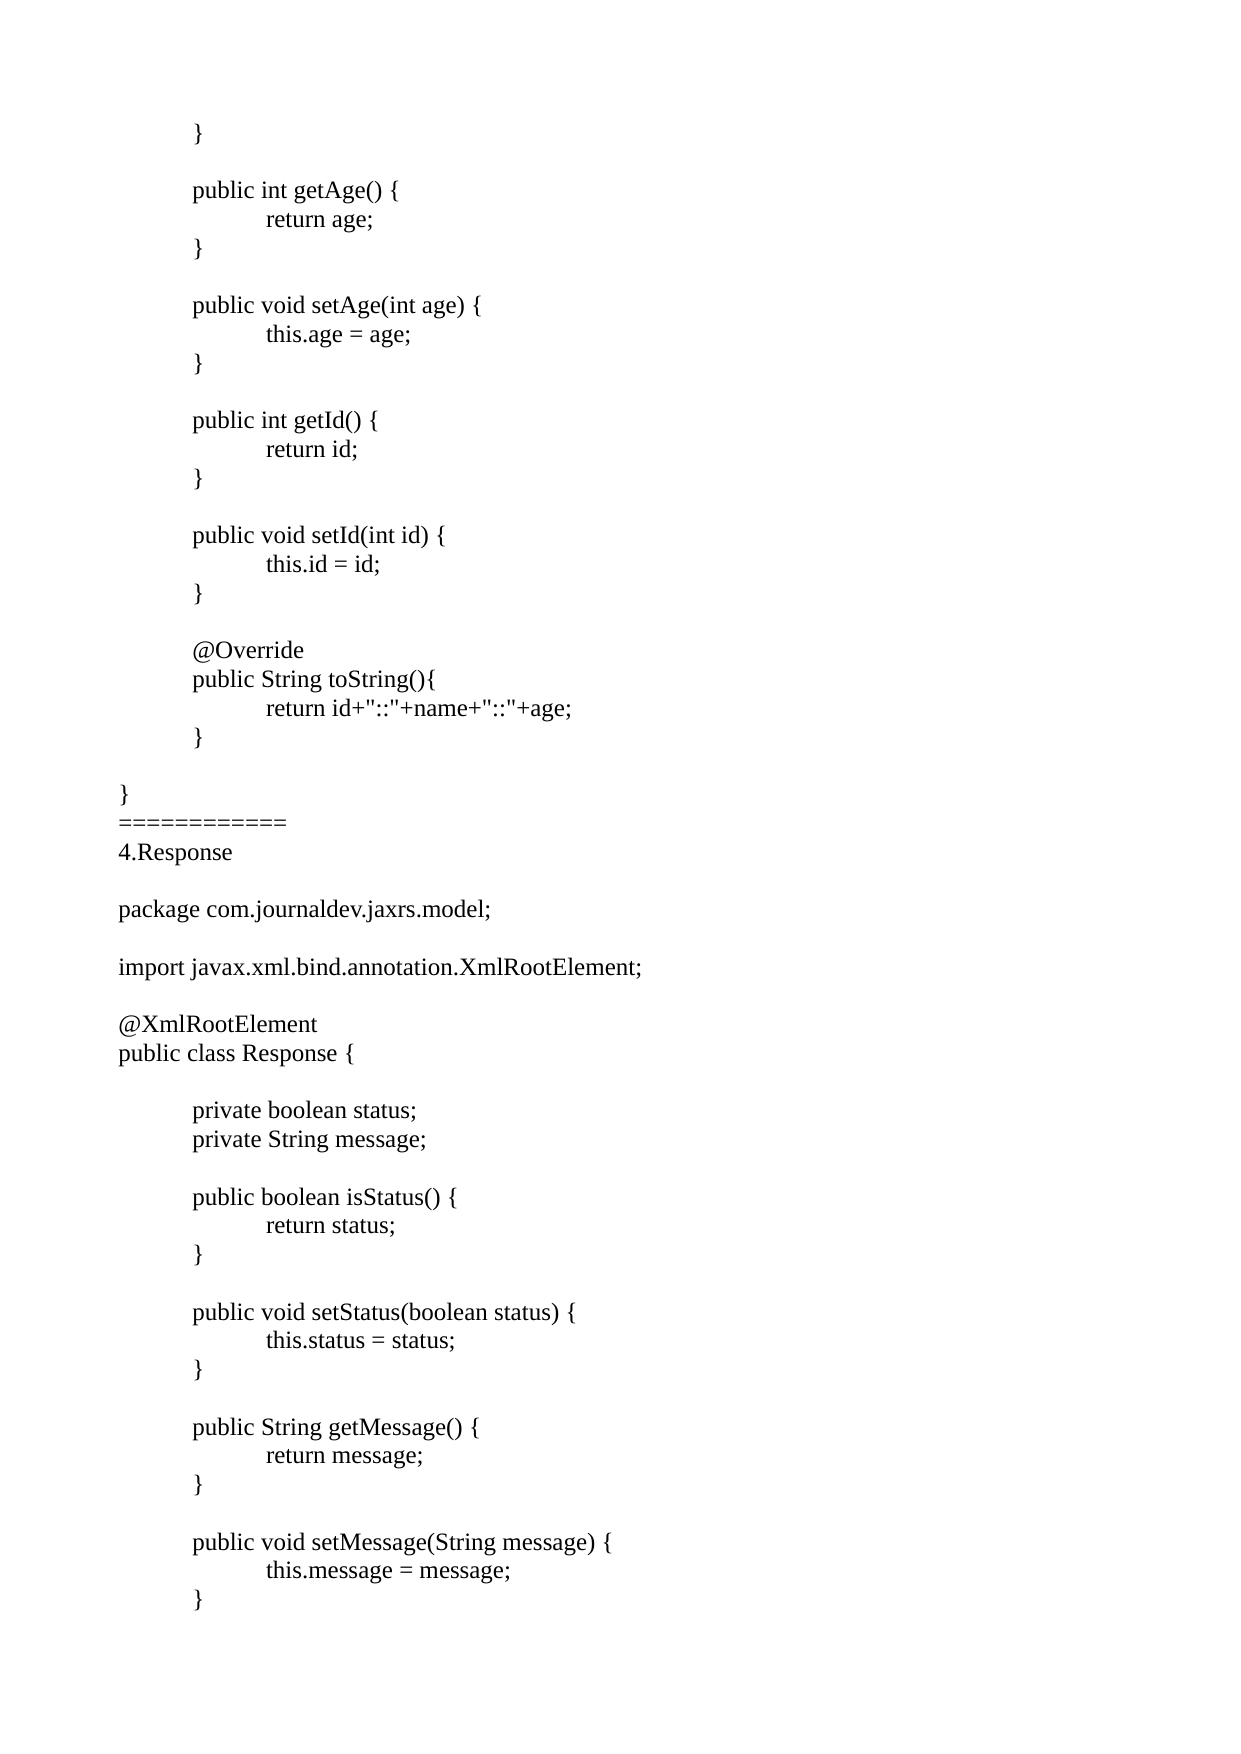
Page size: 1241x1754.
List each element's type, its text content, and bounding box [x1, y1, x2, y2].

text } [118, 1469, 1122, 1498]
text } [118, 722, 1122, 751]
text } [118, 118, 1122, 147]
text } [118, 1239, 1122, 1268]
text } [118, 779, 1122, 808]
text @XmlRootElement [118, 1009, 1122, 1038]
text this.age = age; [118, 319, 1122, 348]
text return age; [118, 204, 1122, 233]
text 4.Response [118, 837, 1122, 866]
text this.message = message; [118, 1556, 1122, 1584]
text public int getId() { [118, 406, 1122, 434]
text public void setId(int id) { [118, 521, 1122, 549]
text } [118, 463, 1122, 492]
text private boolean status; [118, 1096, 1122, 1124]
text @Override [118, 636, 1122, 664]
text private String message; [118, 1124, 1122, 1153]
text } [118, 1354, 1122, 1383]
text public String getMessage() { [118, 1412, 1122, 1441]
text return status; [118, 1211, 1122, 1239]
text public void setAge(int age) { [118, 291, 1122, 319]
text public class Response { [118, 1038, 1122, 1067]
text public String toString(){ [118, 664, 1122, 693]
text public void setMessage(String message) { [118, 1527, 1122, 1556]
text import javax.xml.bind.annotation.XmlRootElement; [118, 952, 1122, 981]
text } [118, 1584, 1122, 1613]
text public int getAge() { [118, 176, 1122, 204]
text } [118, 578, 1122, 607]
text return id+"::"+name+"::"+age; [118, 693, 1122, 722]
text this.id = id; [118, 549, 1122, 578]
text this.status = status; [118, 1326, 1122, 1354]
text ============ [118, 808, 1122, 837]
text return id; [118, 434, 1122, 463]
text public boolean isStatus() { [118, 1182, 1122, 1211]
text public void setStatus(boolean status) { [118, 1297, 1122, 1326]
text package com.journaldev.jaxrs.model; [118, 894, 1122, 923]
text } [118, 233, 1122, 262]
text return message; [118, 1441, 1122, 1469]
text } [118, 348, 1122, 377]
